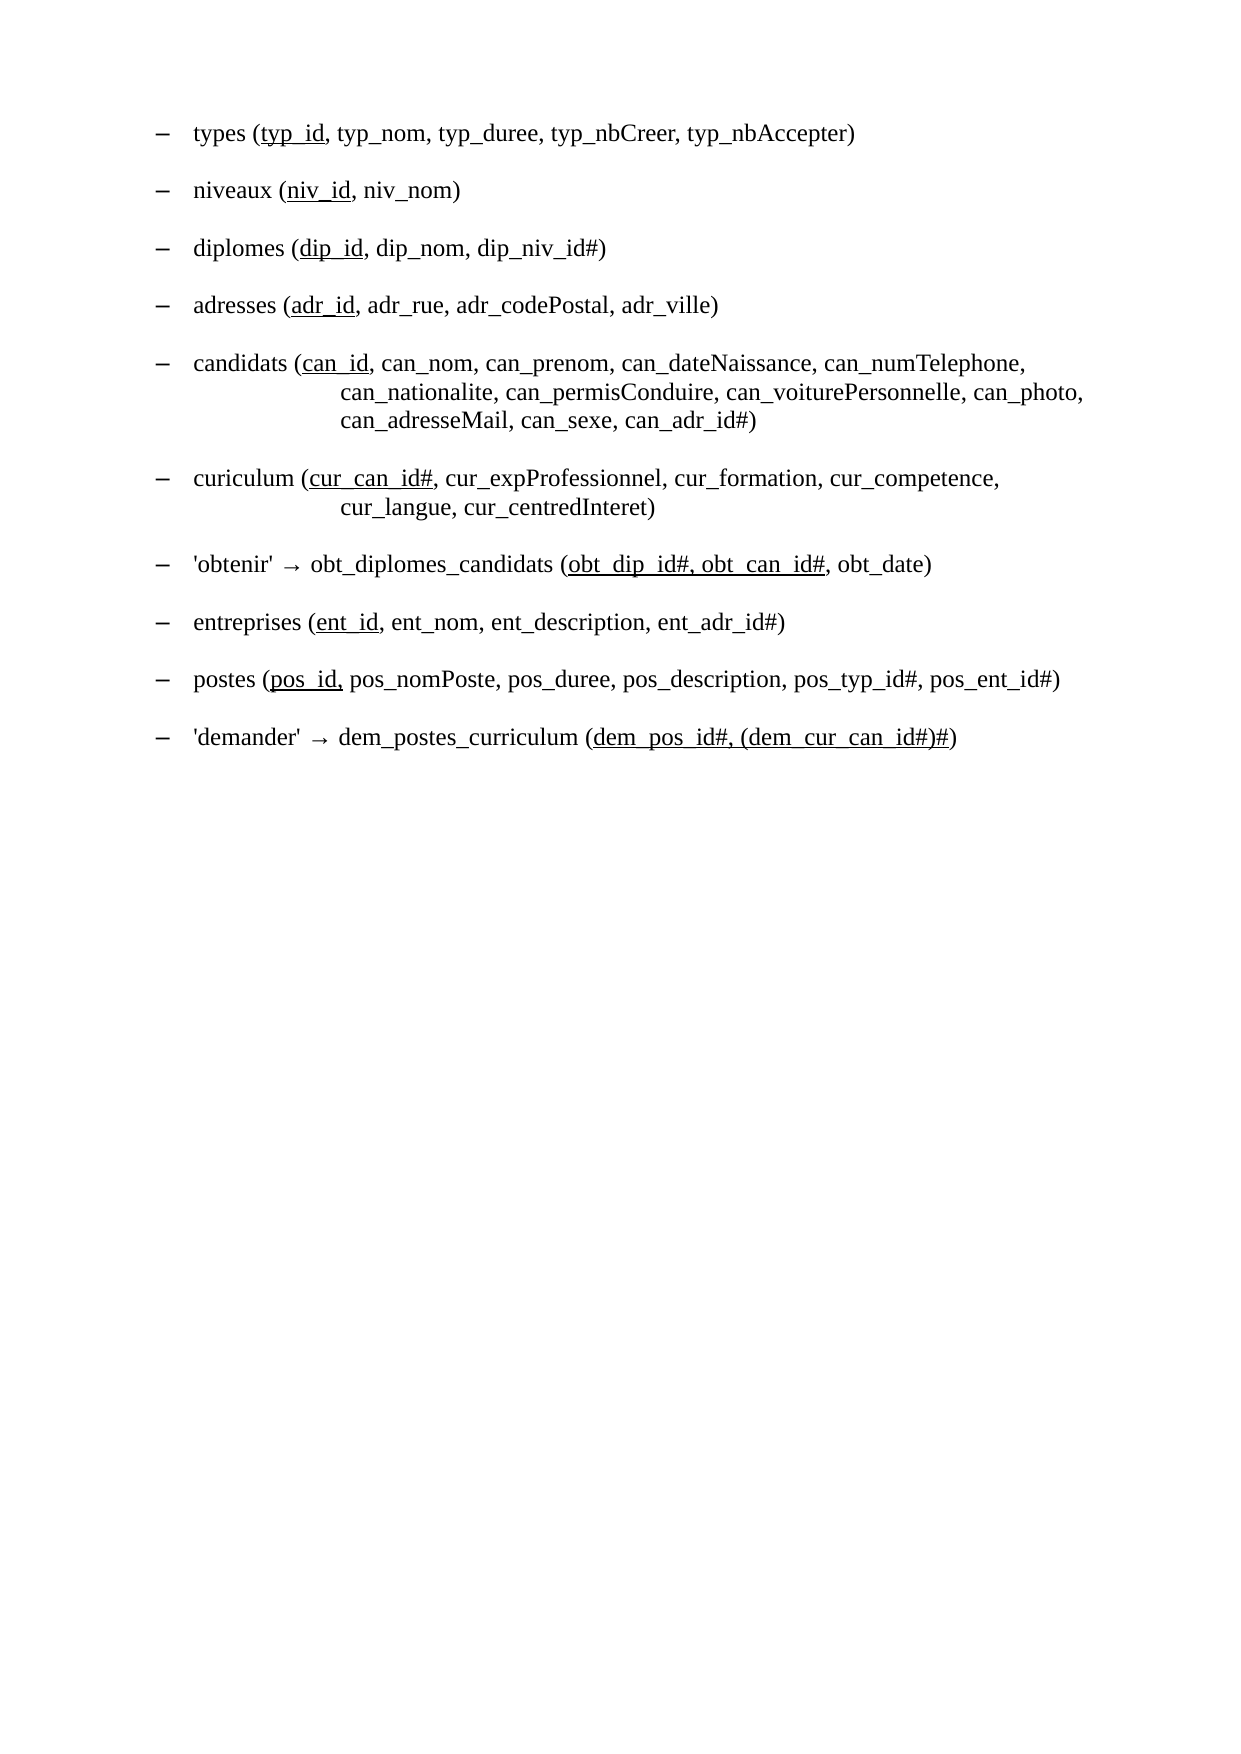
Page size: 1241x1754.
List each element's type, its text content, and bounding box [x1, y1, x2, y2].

list curiculum (cur_can_id#, cur_expProfessionnel, cur_formation, cur_competence, cur_langue, cur_centredInteret) [156, 463, 1122, 521]
list 'obtenir' → obt_diplomes_candidats (obt_dip_id#, obt_can_id#, obt_date) [156, 549, 1122, 578]
list types (typ_id, typ_nom, typ_duree, typ_nbCreer, typ_nbAccepter) [156, 118, 1122, 147]
list adresses (adr_id, adr_rue, adr_codePostal, adr_ville) [156, 291, 1122, 319]
list 'demander' → dem_postes_curriculum (dem_pos_id#, (dem_cur_can_id#)#) [156, 722, 1122, 751]
list diplomes (dip_id, dip_nom, dip_niv_id#) [156, 233, 1122, 262]
list entreprises (ent_id, ent_nom, ent_description, ent_adr_id#) [156, 607, 1122, 636]
list candidats (can_id, can_nom, can_prenom, can_dateNaissance, can_numTelephone, can_nationalite, can_permisConduire, can_voiturePersonnelle, can_photo, can_adresseMail, can_sexe, can_adr_id#) [156, 348, 1122, 434]
list postes (pos_id, pos_nomPoste, pos_duree, pos_description, pos_typ_id#, pos_ent_id#) [156, 664, 1122, 693]
list niveaux (niv_id, niv_nom) [156, 176, 1122, 204]
